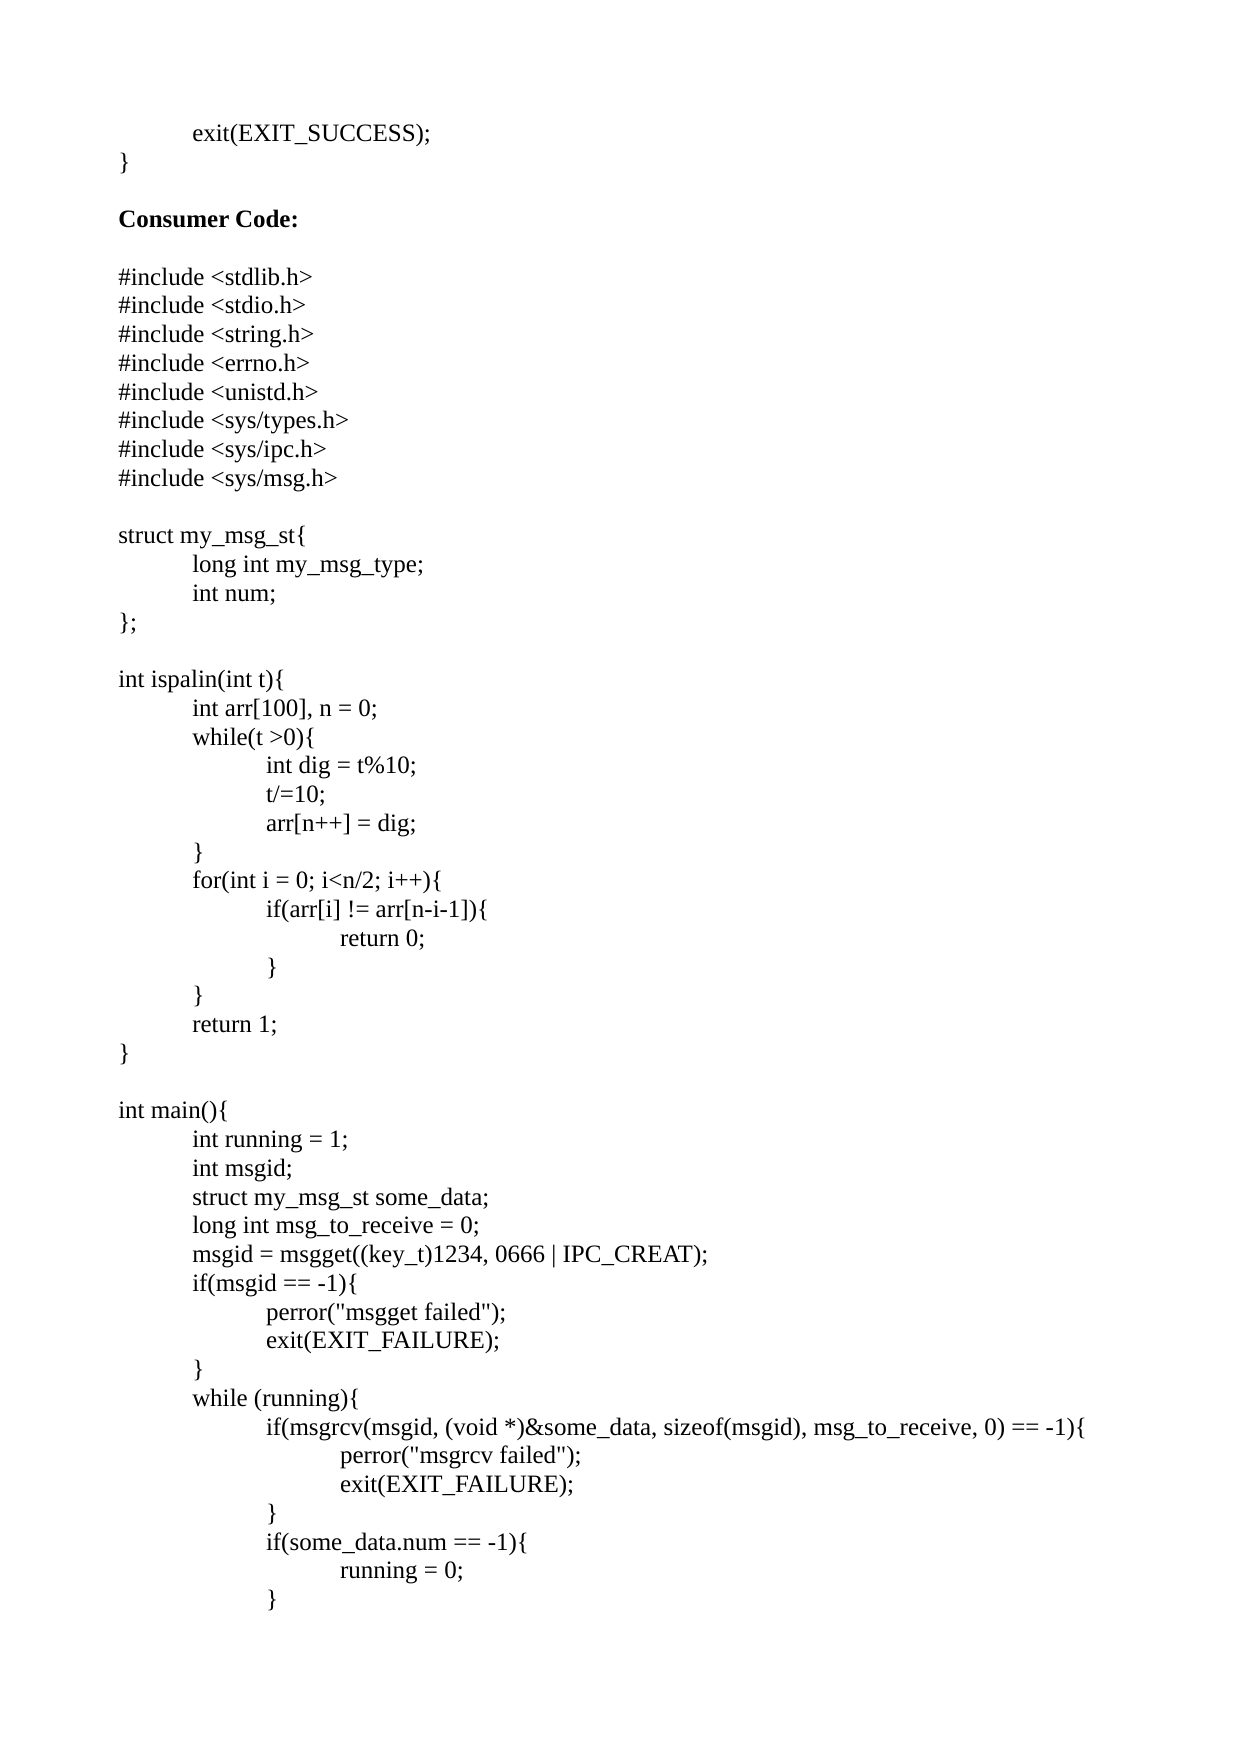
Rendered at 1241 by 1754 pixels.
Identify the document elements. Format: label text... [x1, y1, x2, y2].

text #include <sys/msg.h> [118, 463, 1122, 492]
text #include <sys/ipc.h> [118, 434, 1122, 463]
text if(some_data.num == -1){ [118, 1527, 1122, 1556]
text }; [118, 607, 1122, 636]
text } [118, 837, 1122, 866]
text msgid = msgget((key_t)1234, 0666 | IPC_CREAT); [118, 1239, 1122, 1268]
text } [118, 981, 1122, 1009]
text } [118, 1498, 1122, 1527]
text int running = 1; [118, 1124, 1122, 1153]
text t/=10; [118, 779, 1122, 808]
text exit(EXIT_FAILURE); [118, 1469, 1122, 1498]
text #include <stdlib.h> [118, 262, 1122, 291]
text if(msgrcv(msgid, (void *)&some_data, sizeof(msgid), msg_to_receive, 0) == -1){ [118, 1412, 1122, 1441]
text arr[n++] = dig; [118, 808, 1122, 837]
text #include <string.h> [118, 319, 1122, 348]
text int main(){ [118, 1096, 1122, 1124]
text } [118, 147, 1122, 176]
text #include <errno.h> [118, 348, 1122, 377]
text int dig = t%10; [118, 751, 1122, 779]
text while(t >0){ [118, 722, 1122, 751]
text long int msg_to_receive = 0; [118, 1211, 1122, 1239]
text #include <sys/types.h> [118, 406, 1122, 434]
text int ispalin(int t){ [118, 664, 1122, 693]
text int msgid; [118, 1153, 1122, 1182]
text int num; [118, 578, 1122, 607]
text perror("msgget failed"); [118, 1297, 1122, 1326]
text for(int i = 0; i<n/2; i++){ [118, 866, 1122, 894]
text exit(EXIT_SUCCESS); [118, 118, 1122, 147]
text struct my_msg_st{ [118, 521, 1122, 549]
text } [118, 1584, 1122, 1613]
text long int my_msg_type; [118, 549, 1122, 578]
text if(msgid == -1){ [118, 1268, 1122, 1297]
text #include <unistd.h> [118, 377, 1122, 406]
text } [118, 1354, 1122, 1383]
text #include <stdio.h> [118, 291, 1122, 319]
text running = 0; [118, 1556, 1122, 1584]
text } [118, 952, 1122, 981]
text exit(EXIT_FAILURE); [118, 1326, 1122, 1354]
text while (running){ [118, 1383, 1122, 1412]
text if(arr[i] != arr[n-i-1]){ [118, 894, 1122, 923]
text Consumer Code: [118, 204, 1122, 233]
text int arr[100], n = 0; [118, 693, 1122, 722]
text } [118, 1038, 1122, 1067]
text struct my_msg_st some_data; [118, 1182, 1122, 1211]
text return 0; [118, 923, 1122, 952]
text perror("msgrcv failed"); [118, 1441, 1122, 1469]
text return 1; [118, 1009, 1122, 1038]
